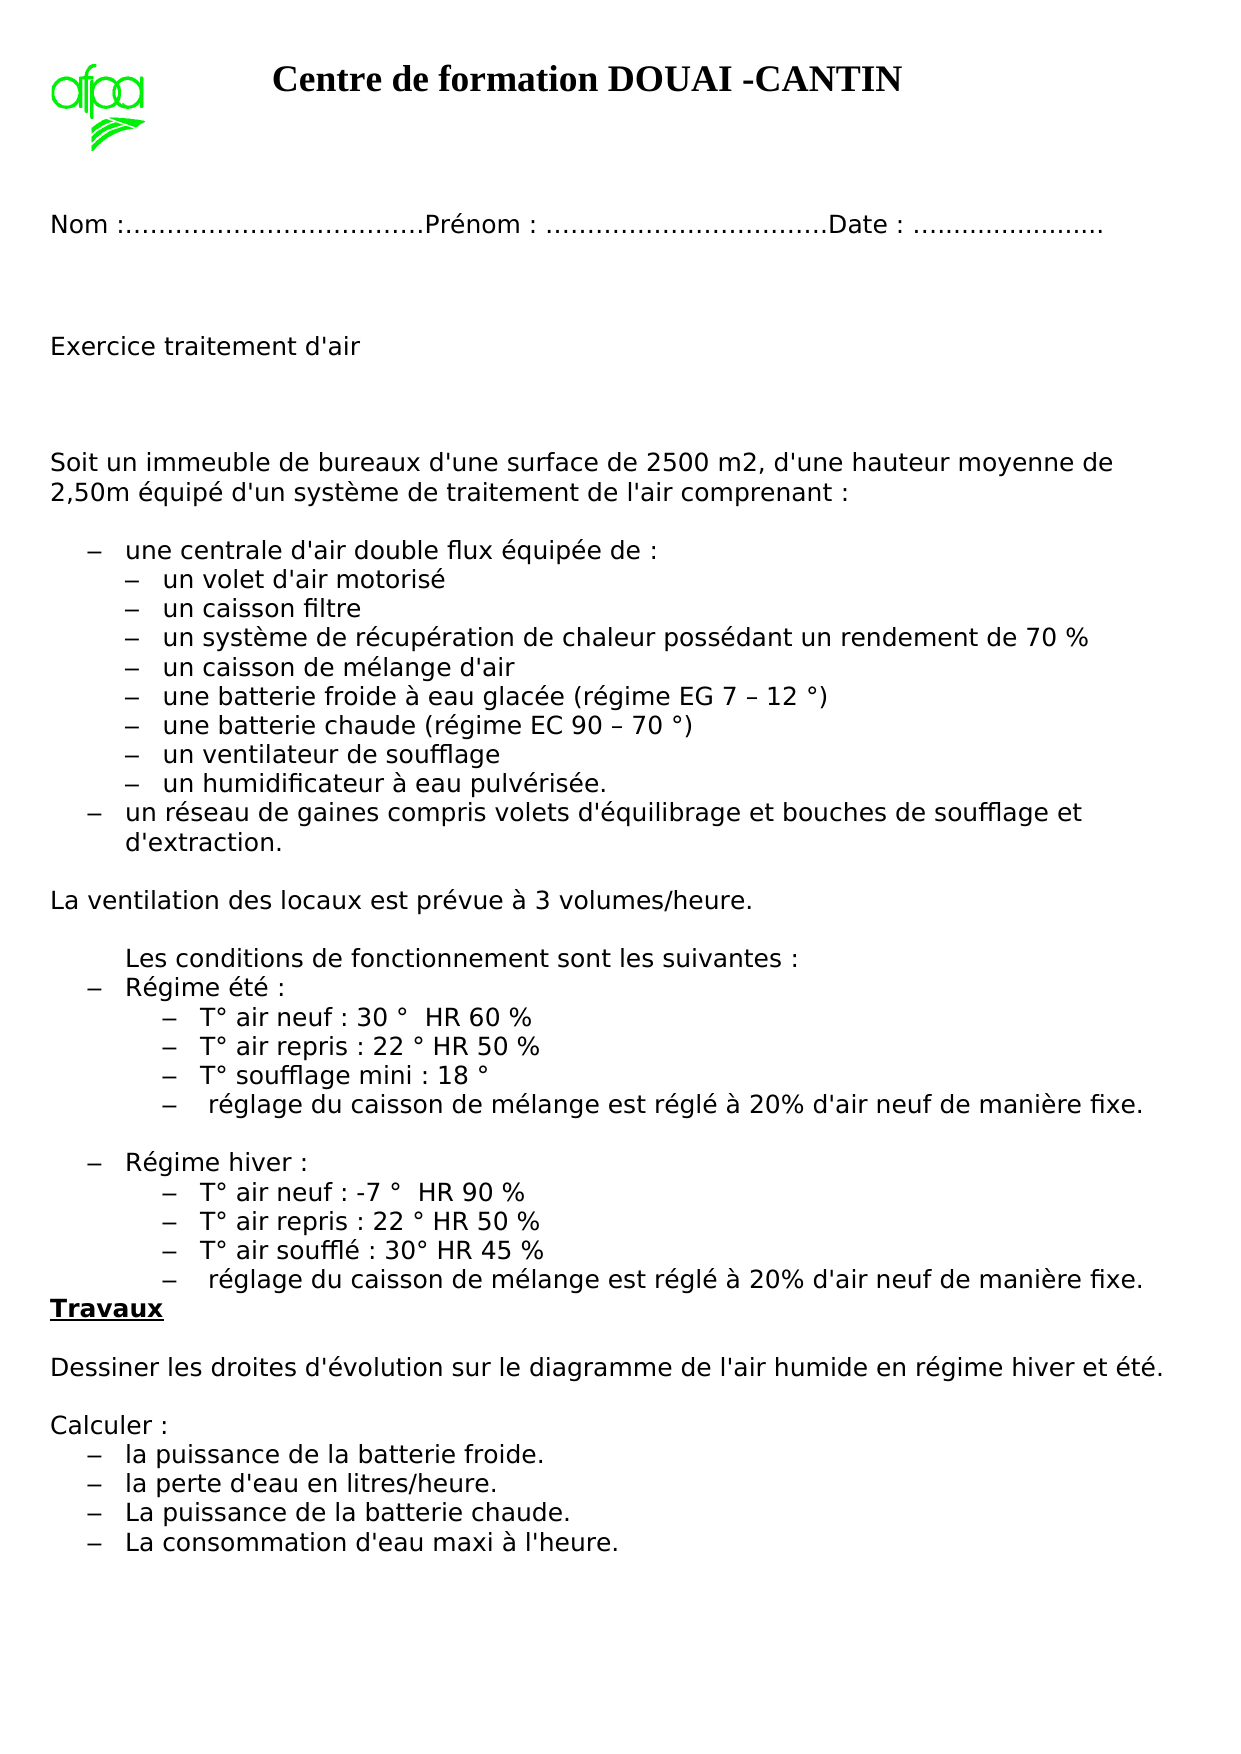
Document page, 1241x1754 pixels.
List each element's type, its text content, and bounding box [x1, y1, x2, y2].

list La consommation d'eau maxi à l'heure. [87, 1528, 1200, 1557]
list T° air neuf : 30 ° HR 60 % [162, 1003, 1200, 1032]
list réglage du caisson de mélange est réglé à 20% d'air neuf de manière fixe. [162, 1090, 1200, 1119]
list un réseau de gaines compris volets d'équilibrage et bouches de soufflage et d'extraction. [87, 799, 1200, 857]
list un humidificateur à eau pulvérisée. [125, 769, 1200, 799]
list un caisson de mélange d'air [125, 653, 1200, 682]
text Calculer : [50, 1411, 1200, 1440]
list Régime été : [87, 974, 1200, 1003]
list une batterie froide à eau glacée (régime EG 7 – 12 °) [125, 682, 1200, 711]
list réglage du caisson de mélange est réglé à 20% d'air neuf de manière fixe. [162, 1265, 1200, 1294]
list la perte d'eau en litres/heure. [87, 1469, 1200, 1499]
text Nom :………………………………Prénom : …………………………….Date : …..................... [50, 211, 1200, 240]
list une centrale d'air double flux équipée de : [87, 536, 1200, 565]
list T° air neuf : -7 ° HR 90 % [162, 1178, 1200, 1207]
list un ventilateur de soufflage [125, 740, 1200, 769]
picture [51, 64, 145, 151]
list Régime hiver : [87, 1149, 1200, 1178]
text Travaux [50, 1294, 1200, 1324]
text Centre de formation DOUAI -CANTIN [50, 56, 1200, 153]
list T° air repris : 22 ° HR 50 % [162, 1032, 1200, 1061]
list un caisson filtre [125, 594, 1200, 624]
text Exercice traitement d'air [50, 332, 1200, 361]
list la puissance de la batterie froide. [87, 1440, 1200, 1469]
text Dessiner les droites d'évolution sur le diagramme de l'air humide en régime hiver et été. [50, 1353, 1200, 1382]
list La puissance de la batterie chaude. [87, 1499, 1200, 1528]
text Soit un immeuble de bureaux d'une surface de 2500 m2, d'une hauteur moyenne de 2,50m équipé d'un système de traitement de l'air comprenant : [50, 449, 1200, 507]
list T° air repris : 22 ° HR 50 % [162, 1207, 1200, 1236]
text La ventilation des locaux est prévue à 3 volumes/heure. [50, 886, 1200, 915]
list Les conditions de fonctionnement sont les suivantes : [87, 944, 1200, 974]
list un volet d'air motorisé [125, 565, 1200, 594]
list T° air soufflé : 30° HR 45 % [162, 1236, 1200, 1265]
list un système de récupération de chaleur possédant un rendement de 70 % [125, 624, 1200, 653]
list T° soufflage mini : 18 ° [162, 1061, 1200, 1090]
list une batterie chaude (régime EC 90 – 70 °) [125, 711, 1200, 740]
